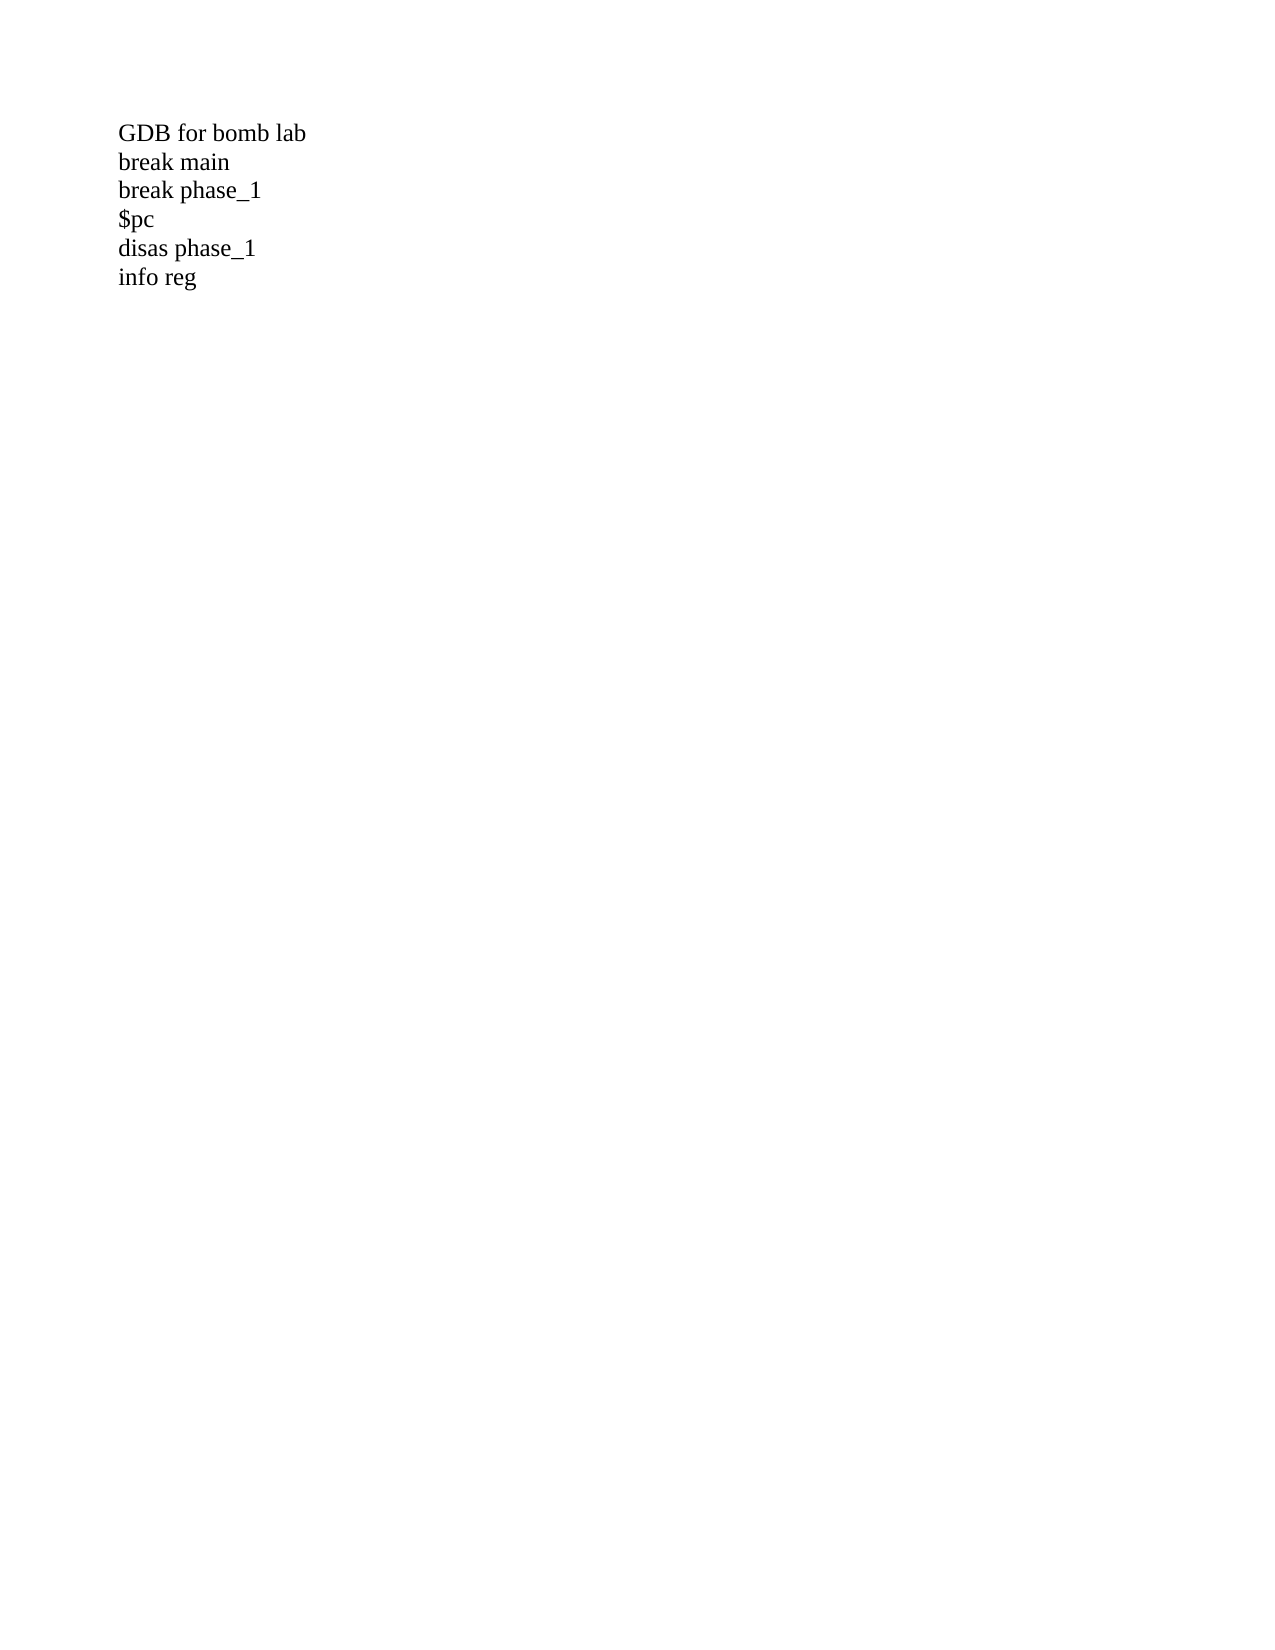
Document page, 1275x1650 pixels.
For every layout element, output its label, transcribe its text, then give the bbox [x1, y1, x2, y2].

text break phase_1 [118, 176, 1157, 204]
text $pc [118, 204, 1157, 233]
text info reg [118, 262, 1157, 291]
text break main [118, 147, 1157, 176]
text disas phase_1 [118, 233, 1157, 262]
text GDB for bomb lab [118, 118, 1157, 147]
